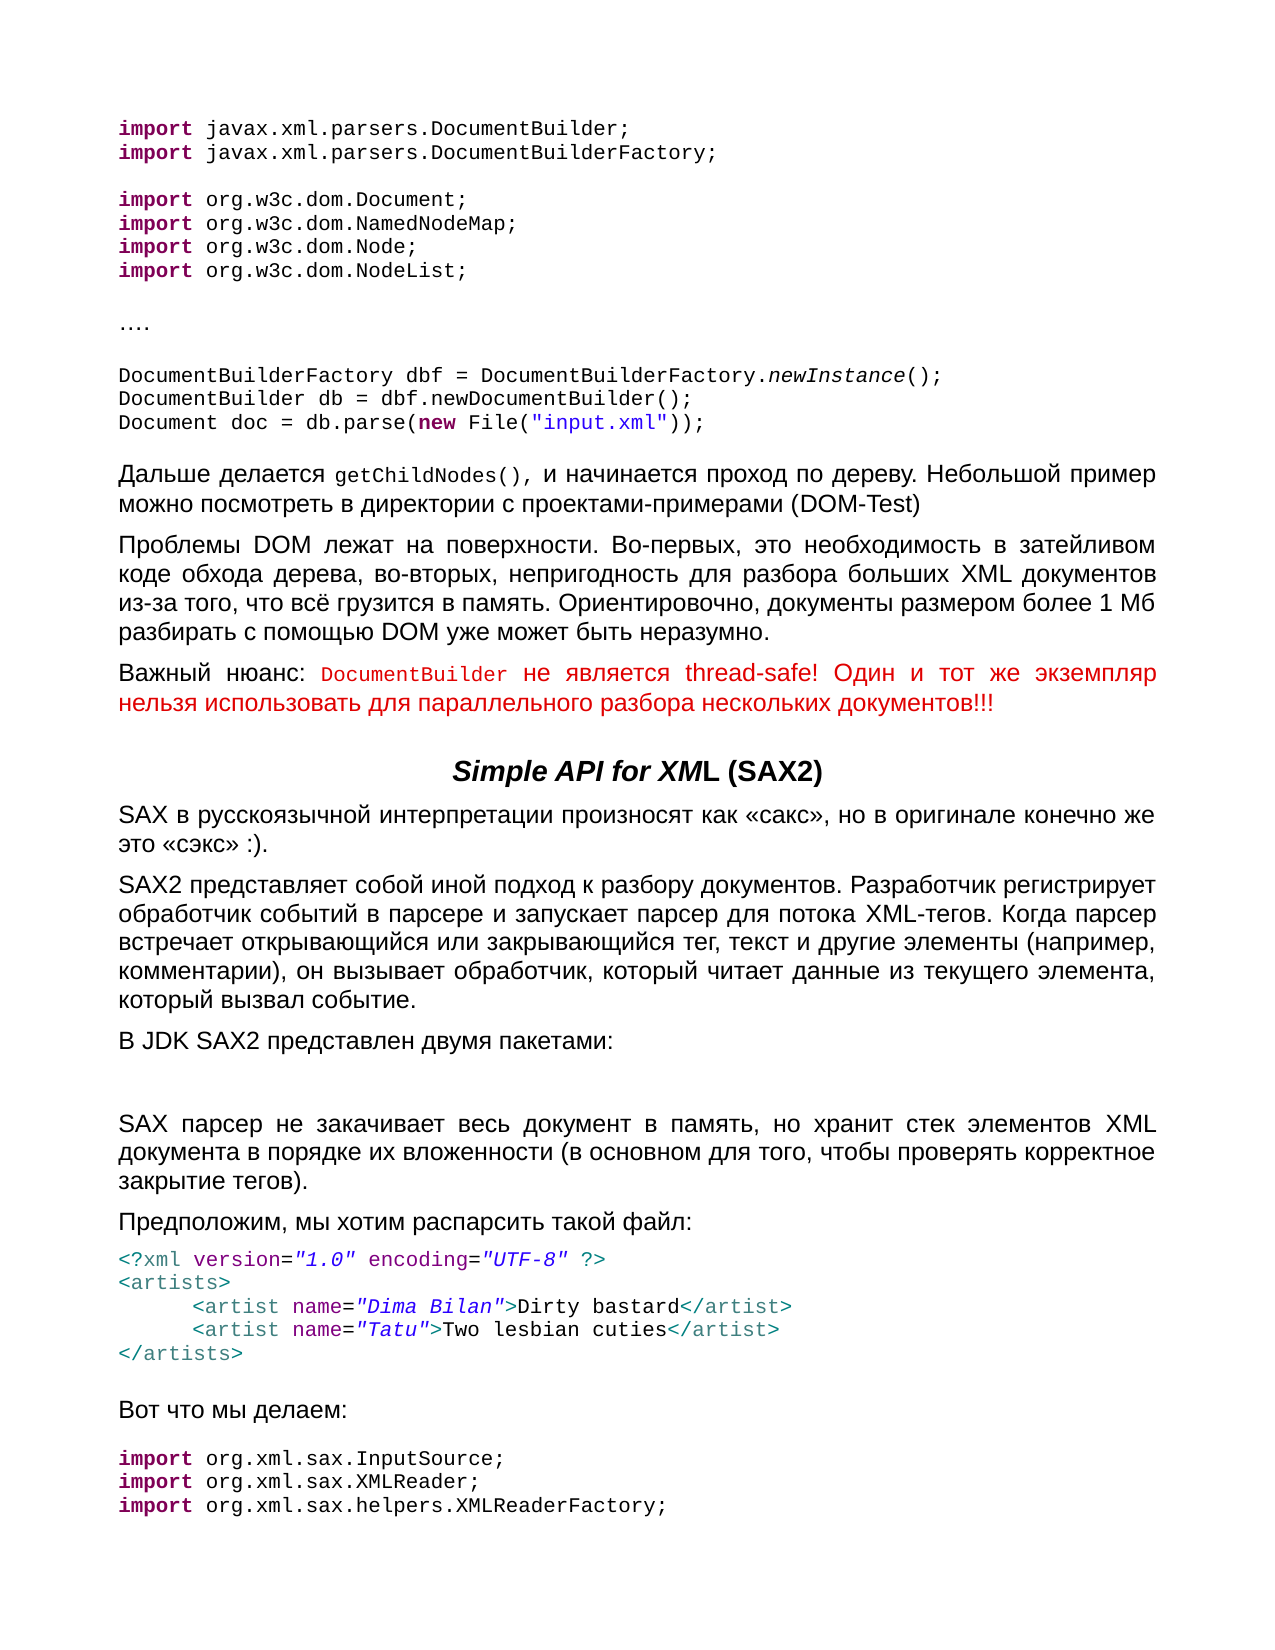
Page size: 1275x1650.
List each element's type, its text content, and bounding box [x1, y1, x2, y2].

text import javax.xml.parsers.DocumentBuilder; [118, 118, 1157, 142]
text import org.xml.sax.helpers.XMLReaderFactory; [118, 1495, 1157, 1519]
text import org.w3c.dom.NamedNodeMap; [118, 213, 1157, 236]
text Вот что мы делаем: [118, 1396, 1157, 1424]
text </artists> [118, 1343, 1157, 1367]
text <artist name="Tatu">Two lesbian cuties</artist> [118, 1319, 1157, 1343]
text import org.w3c.dom.NodeList; [118, 260, 1157, 284]
text Важный нюанс: DocumentBuilder не является thread-safe! Один и тот же экземпляр нельзя использовать для параллельного разбора нескольких документов!!! [118, 658, 1157, 716]
text …. [118, 307, 1157, 336]
text import org.w3c.dom.Node; [118, 236, 1157, 260]
text <?xml version="1.0" encoding="UTF-8" ?> [118, 1248, 1157, 1272]
text import org.xml.sax.InputSource; [118, 1448, 1157, 1472]
text Дальше делается getChildNodes(), и начинается проход по дереву. Небольшой пример можно посмотреть в директории с проектами-примерами (DOM-Test) [118, 459, 1157, 518]
text DocumentBuilderFactory dbf = DocumentBuilderFactory.newInstance(); [118, 365, 1157, 388]
text import org.w3c.dom.Document; [118, 189, 1157, 213]
text <artist name="Dima Bilan">Dirty bastard</artist> [118, 1296, 1157, 1319]
text Предположим, мы хотим распарсить такой файл: [118, 1207, 1157, 1236]
text SAX2 представляет собой иной подход к разбору документов. Разработчик регистрирует обработчик событий в парсере и запускает парсер для потока XML-тегов. Когда парсер встречает открывающийся или закрывающийся тег, текст и другие элементы (например, комментарии), он вызывает обработчик, который читает данные из текущего элемента, который вызвал событие. [118, 870, 1157, 1013]
text import org.xml.sax.XMLReader; [118, 1472, 1157, 1495]
text В JDK SAX2 представлен двумя пакетами: [118, 1026, 1157, 1055]
text SAX парсер не закачивает весь документ в память, но хранит стек элементов XML документа в порядке их вложенности (в основном для того, чтобы проверять корректное закрытие тегов). [118, 1108, 1157, 1195]
text DocumentBuilder db = dbf.newDocumentBuilder(); [118, 388, 1157, 412]
subtitle Simple API for XML (SAX2) [118, 754, 1157, 787]
text Document doc = db.parse(new File("input.xml")); [118, 412, 1157, 436]
text SAX в русскоязычной интерпретации произносят как «сакс», но в оригинале конечно же это «сэкс» :). [118, 800, 1157, 857]
text Проблемы DOM лежат на поверхности. Во-первых, это необходимость в затейливом коде обхода дерева, во-вторых, непригодность для разбора больших XML документов из-за того, что всё грузится в память. Ориентировочно, документы размером более 1 Мб разбирать с помощью DOM уже может быть неразумно. [118, 530, 1157, 645]
text <artists> [118, 1272, 1157, 1296]
text import javax.xml.parsers.DocumentBuilderFactory; [118, 142, 1157, 165]
